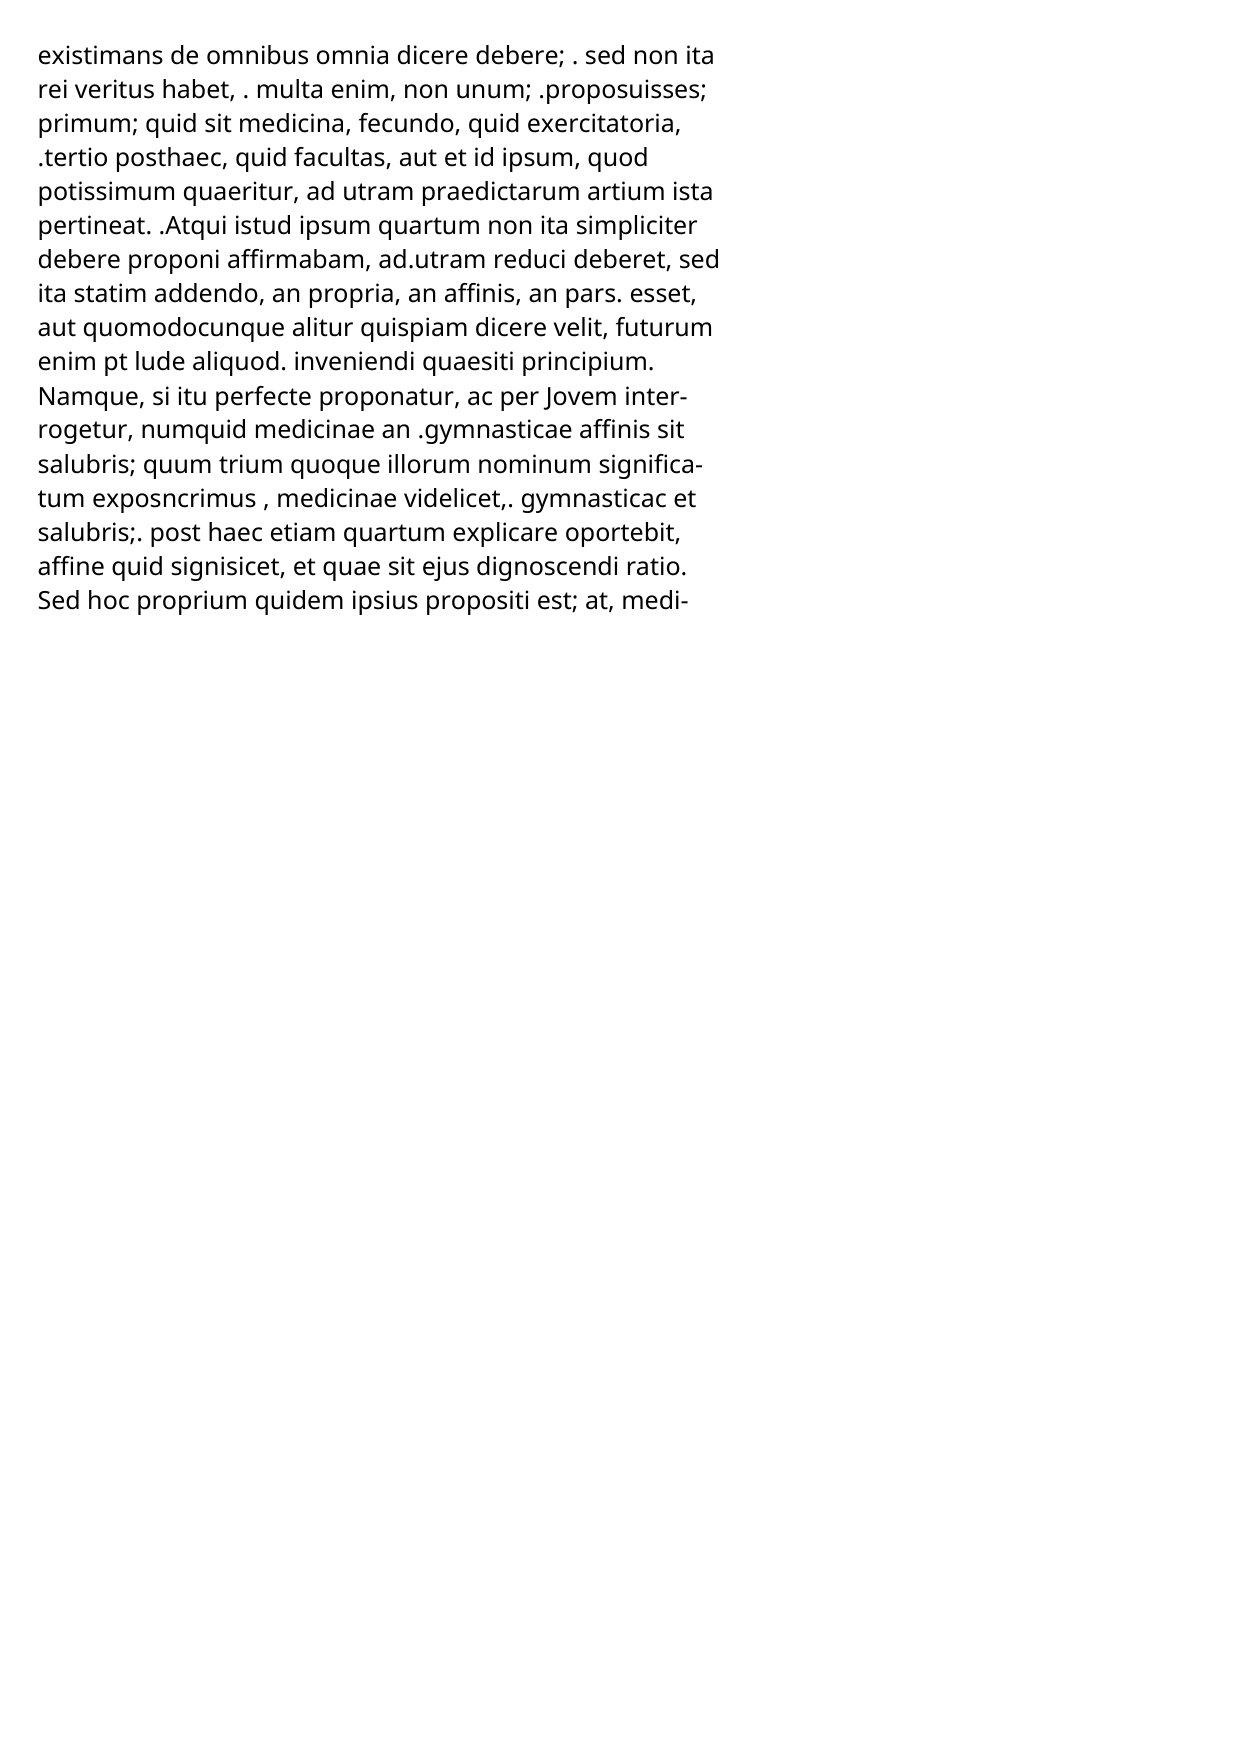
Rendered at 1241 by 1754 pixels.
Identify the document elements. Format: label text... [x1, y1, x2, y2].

text existimans de omnibus omnia dicere debere; . sed non ita rei veritus habet, . multa enim, non unum; .proposuisses; primum; quid sit medicina, fecundo, quid exercitatoria, .tertio posthaec, quid facultas, aut et id ipsum, quod potissimum quaeritur, ad utram praedictarum artium ista pertineat. .Atqui istud ipsum quartum non ita simpliciter debere proponi affirmabam, ad.utram reduci deberet, sed ita statim addendo, an propria, an affinis, an pars. esset, aut quomodocunque alitur quispiam dicere velit, futurum enim pt lude aliquod. inveniendi quaesiti principium. Namque, si itu perfecte proponatur, ac per Jovem inter- rogetur, numquid medicinae an .gymnasticae affinis sit salubris; quum trium quoque illorum nominum significa- tum exposncrimus , medicinae videlicet,. gymnasticac et salubris;. post haec etiam quartum explicare oportebit, affine quid signisicet, et quae sit ejus dignoscendi ratio. Sed hoc proprium quidem ipsius propositi est; at, medi- [37, 37, 1203, 617]
